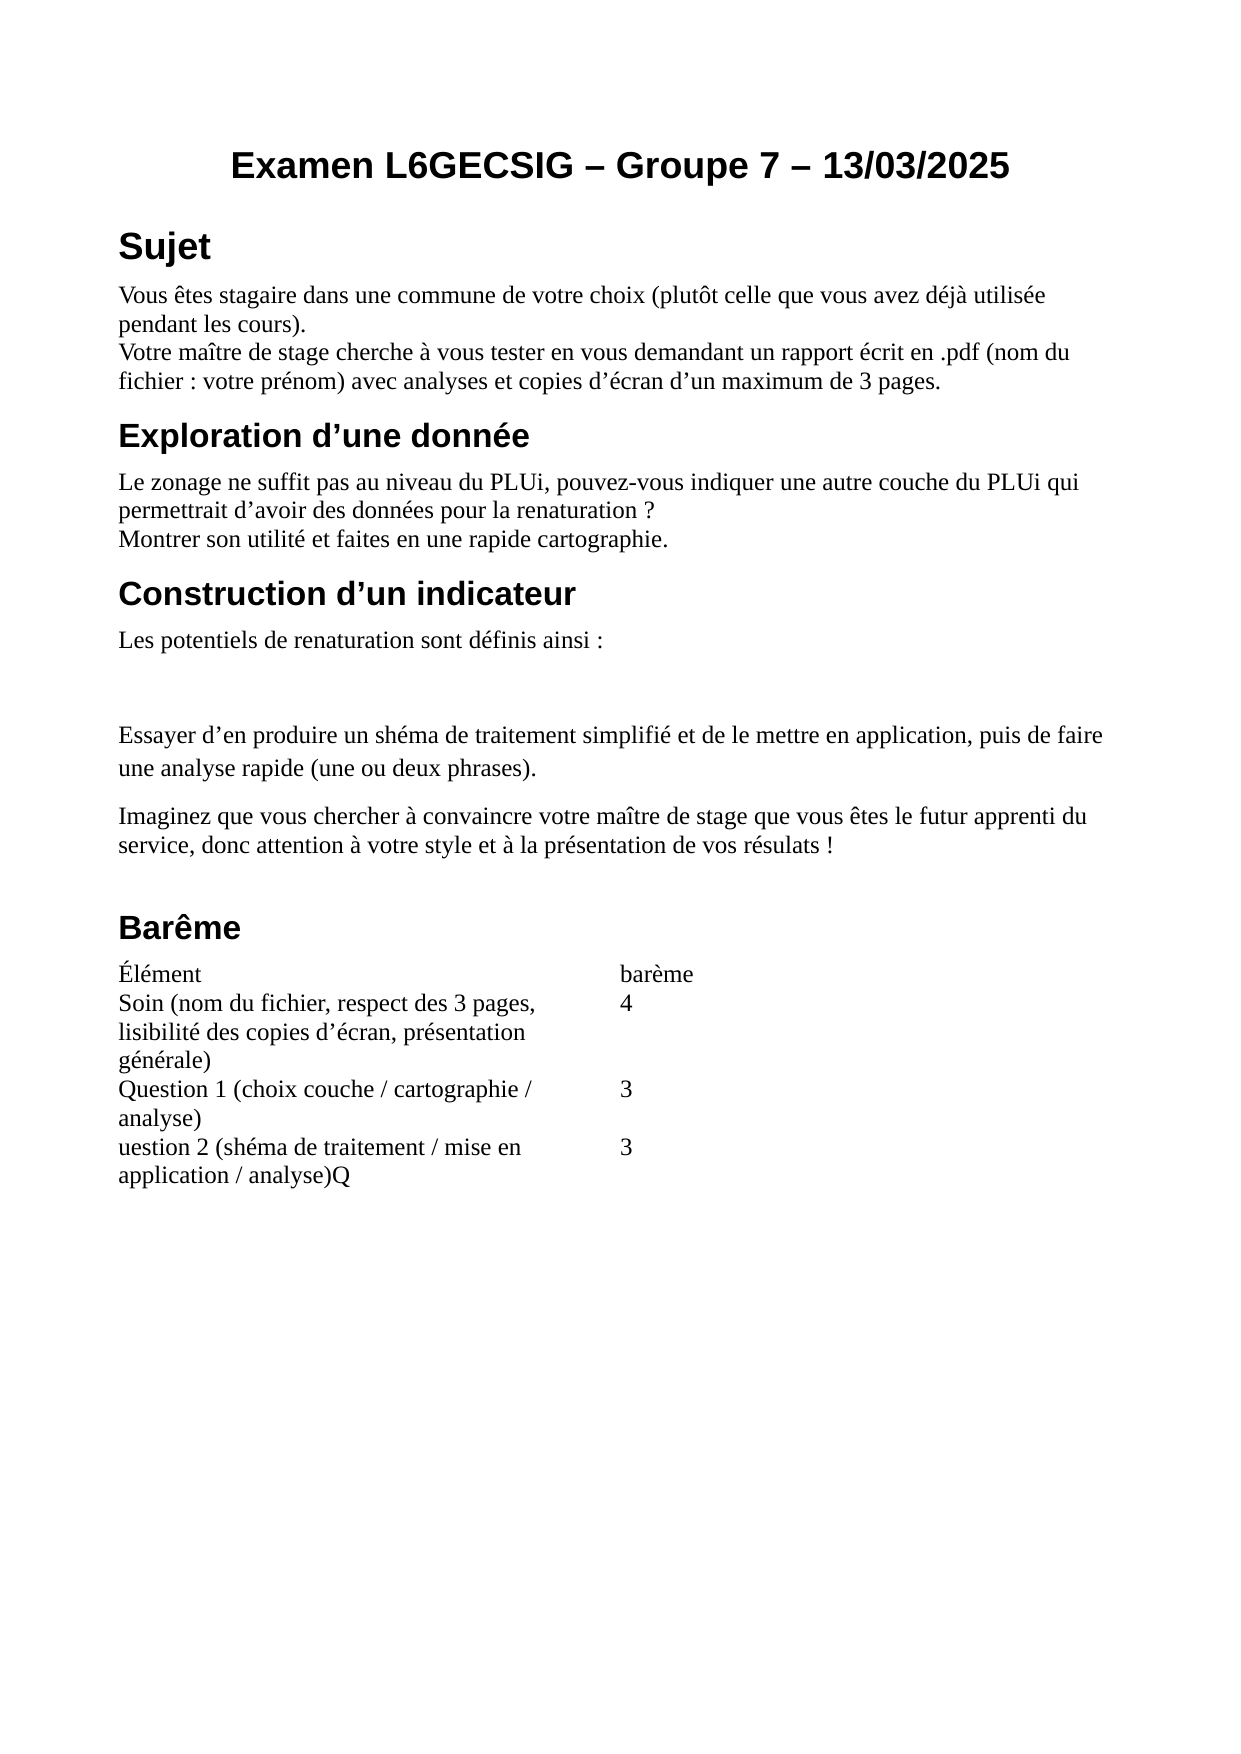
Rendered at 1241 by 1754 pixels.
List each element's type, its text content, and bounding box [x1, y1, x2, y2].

text Les potentiels de renaturation sont définis ainsi : [118, 625, 1122, 654]
table_header barème [620, 959, 1122, 988]
table_cell uestion 2 (shéma de traitement / mise en application / analyse)Q [118, 1132, 620, 1189]
title Examen L6GECSIG – Groupe 7 – 13/03/2025 [118, 143, 1122, 186]
table_cell 4 [620, 988, 1122, 1074]
subtitle Sujet [118, 224, 1122, 267]
text Vous êtes stagaire dans une commune de votre choix (plutôt celle que vous avez déjà utilisée pendant les cours). [118, 280, 1122, 337]
text Essayer d’en produire un shéma de traitement simplifié et de le mettre en application, puis de faire une analyse rapide (une ou deux phrases). [118, 720, 1122, 782]
table_cell 3 [620, 1132, 1122, 1189]
text Montrer son utilité et faites en une rapide cartographie. [118, 524, 1122, 553]
subtitle Construction d’un indicateur [118, 574, 1122, 613]
subtitle Barême [118, 908, 1122, 947]
table_header Élément [118, 959, 620, 988]
text Imaginez que vous chercher à convaincre votre maître de stage que vous êtes le futur apprenti du service, donc attention à votre style et à la présentation de vos résulats ! [118, 801, 1122, 858]
text Le zonage ne suffit pas au niveau du PLUi, pouvez-vous indiquer une autre couche du PLUi qui permettrait d’avoir des données pour la renaturation ? [118, 467, 1122, 524]
subtitle Exploration d’une donnée [118, 416, 1122, 454]
table_cell Question 1 (choix couche / cartographie / analyse) [118, 1074, 620, 1132]
table_cell 3 [620, 1074, 1122, 1132]
text Votre maître de stage cherche à vous tester en vous demandant un rapport écrit en .pdf (nom du fichier : votre prénom) avec analyses et copies d’écran d’un maximum de 3 pages. [118, 337, 1122, 395]
table_cell Soin (nom du fichier, respect des 3 pages, lisibilité des copies d’écran, présentation générale) [118, 988, 620, 1074]
